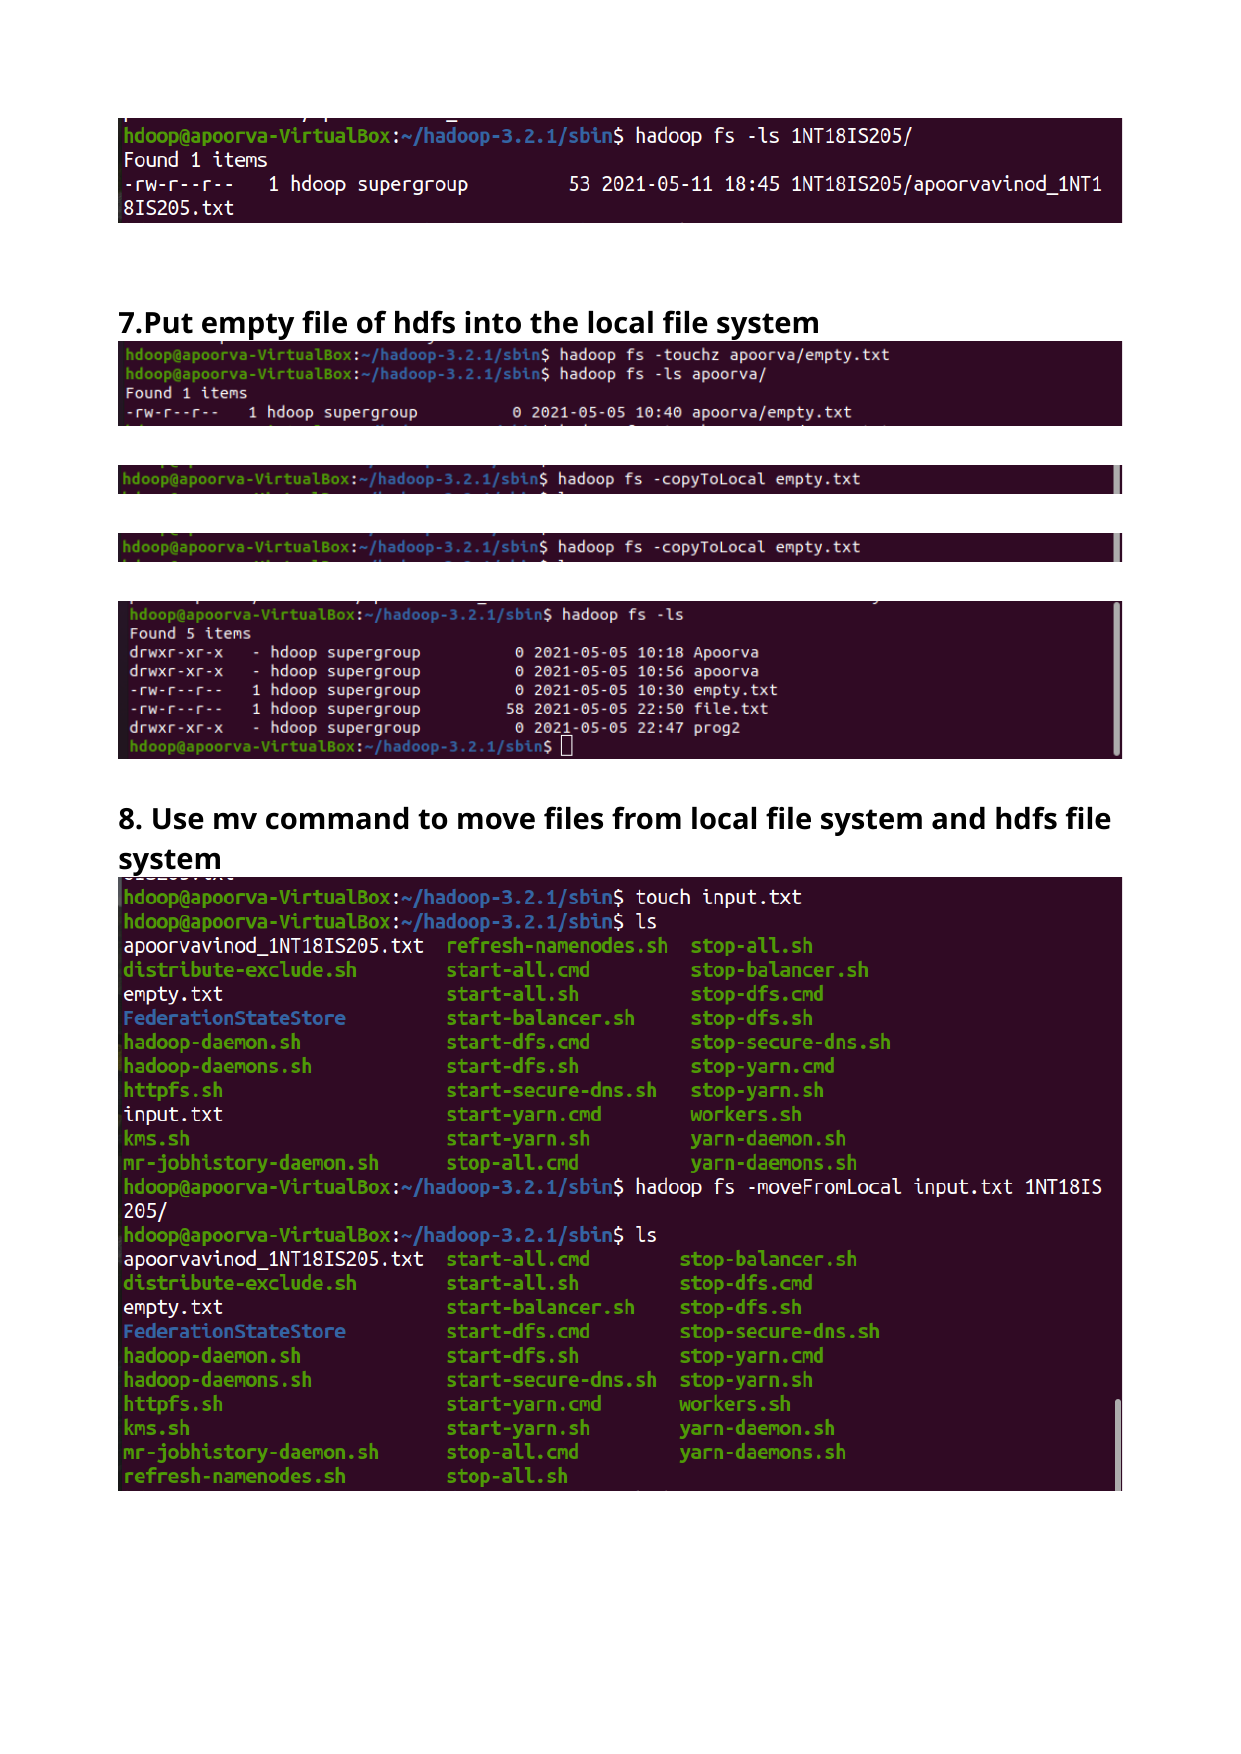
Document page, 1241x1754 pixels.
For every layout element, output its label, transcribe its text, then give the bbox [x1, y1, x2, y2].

picture [118, 601, 1123, 759]
picture [118, 341, 1123, 426]
picture [118, 533, 1123, 562]
text 7.Put empty file of hdfs into the local file system [118, 302, 1122, 341]
picture [118, 877, 1123, 1491]
picture [118, 118, 1123, 223]
text 8. Use mv command to move files from local file system and hdfs file system [118, 798, 1122, 877]
picture [118, 465, 1123, 494]
